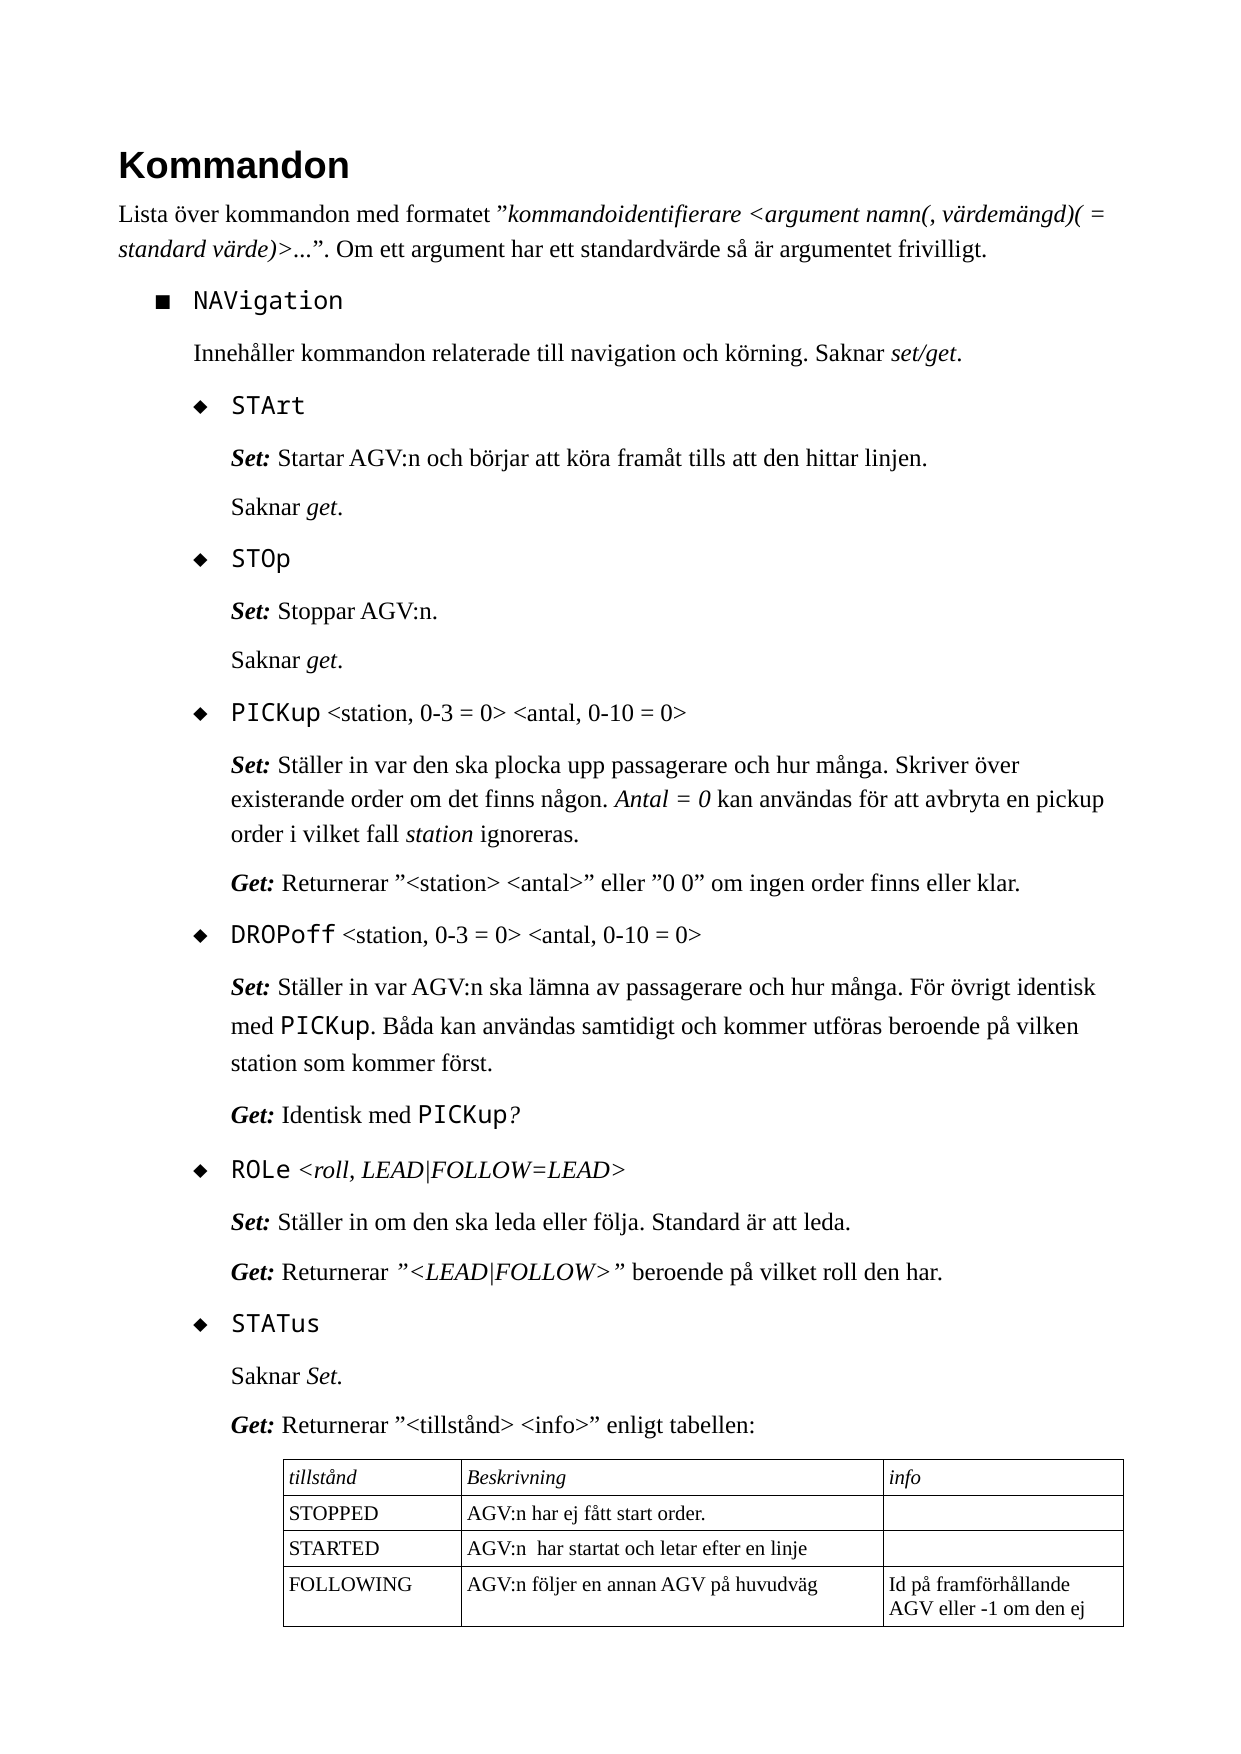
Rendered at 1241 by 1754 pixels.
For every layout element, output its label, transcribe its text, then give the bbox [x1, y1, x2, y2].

list Innehåller kommandon relaterade till navigation och körning. Saknar set/get. [156, 338, 1122, 367]
text Lista över kommandon med formatet ”kommandoidentifierare <argument namn(, värdemängd)( = standard värde)>...”. Om ett argument har ett standardvärde så är argumentet frivilligt. [118, 199, 1122, 262]
table_cell Id på framförhållande AGV eller -1 om den ej [884, 1567, 1123, 1626]
table_cell [884, 1496, 1123, 1530]
list Set: Ställer in var den ska plocka upp passagerare och hur många. Skriver över existerande order om det finns någon. Antal = 0 kan användas för att avbryta en pickup order i vilket fall station ignoreras. [193, 750, 1122, 847]
list Saknar get. [193, 492, 1122, 521]
list STOp [193, 541, 1122, 575]
list PICKup <station, 0-3 = 0> <antal, 0-10 = 0> [193, 694, 1122, 728]
list ROLe <roll, LEAD|FOLLOW=LEAD> [193, 1152, 1122, 1186]
table_cell [884, 1531, 1123, 1566]
list STArt [193, 387, 1122, 421]
list Saknar Set. [193, 1361, 1122, 1390]
list Set: Ställer in om den ska leda eller följa. Standard är att leda. [193, 1207, 1122, 1236]
list Set: Startar AGV:n och börjar att köra framåt tills att den hittar linjen. [193, 443, 1122, 471]
table_header Beskrivning [462, 1460, 883, 1495]
list NAVigation [156, 283, 1122, 317]
table_cell AGV:n har ej fått start order. [462, 1496, 883, 1530]
list STATus [193, 1306, 1122, 1340]
list Set: Stoppar AGV:n. [193, 596, 1122, 625]
table_cell FOLLOWING [284, 1567, 461, 1626]
list Get: Returnerar ”<station> <antal>” eller ”0 0” om ingen order finns eller klar. [193, 868, 1122, 897]
table_cell STOPPED [284, 1496, 461, 1530]
list DROPoff <station, 0-3 = 0> <antal, 0-10 = 0> [193, 917, 1122, 951]
list Saknar get. [193, 645, 1122, 674]
list Get: Returnerar ”<LEAD|FOLLOW>” beroende på vilket roll den har. [193, 1257, 1122, 1285]
table_header info [884, 1460, 1123, 1495]
list Get: Identisk med PICKup? [193, 1097, 1122, 1131]
table_cell AGV:n har startat och letar efter en linje [462, 1531, 883, 1566]
table_header tillstånd [284, 1460, 461, 1495]
list Set: Ställer in var AGV:n ska lämna av passagerare och hur många. För övrigt identisk med PICKup. Båda kan användas samtidigt och kommer utföras beroende på vilken station som kommer först. [193, 972, 1122, 1076]
table_cell STARTED [284, 1531, 461, 1566]
list Get: Returnerar ”<tillstånd> <info>” enligt tabellen: [193, 1410, 1122, 1439]
table_cell AGV:n följer en annan AGV på huvudväg [462, 1567, 883, 1626]
subtitle Kommandon [118, 143, 1122, 187]
